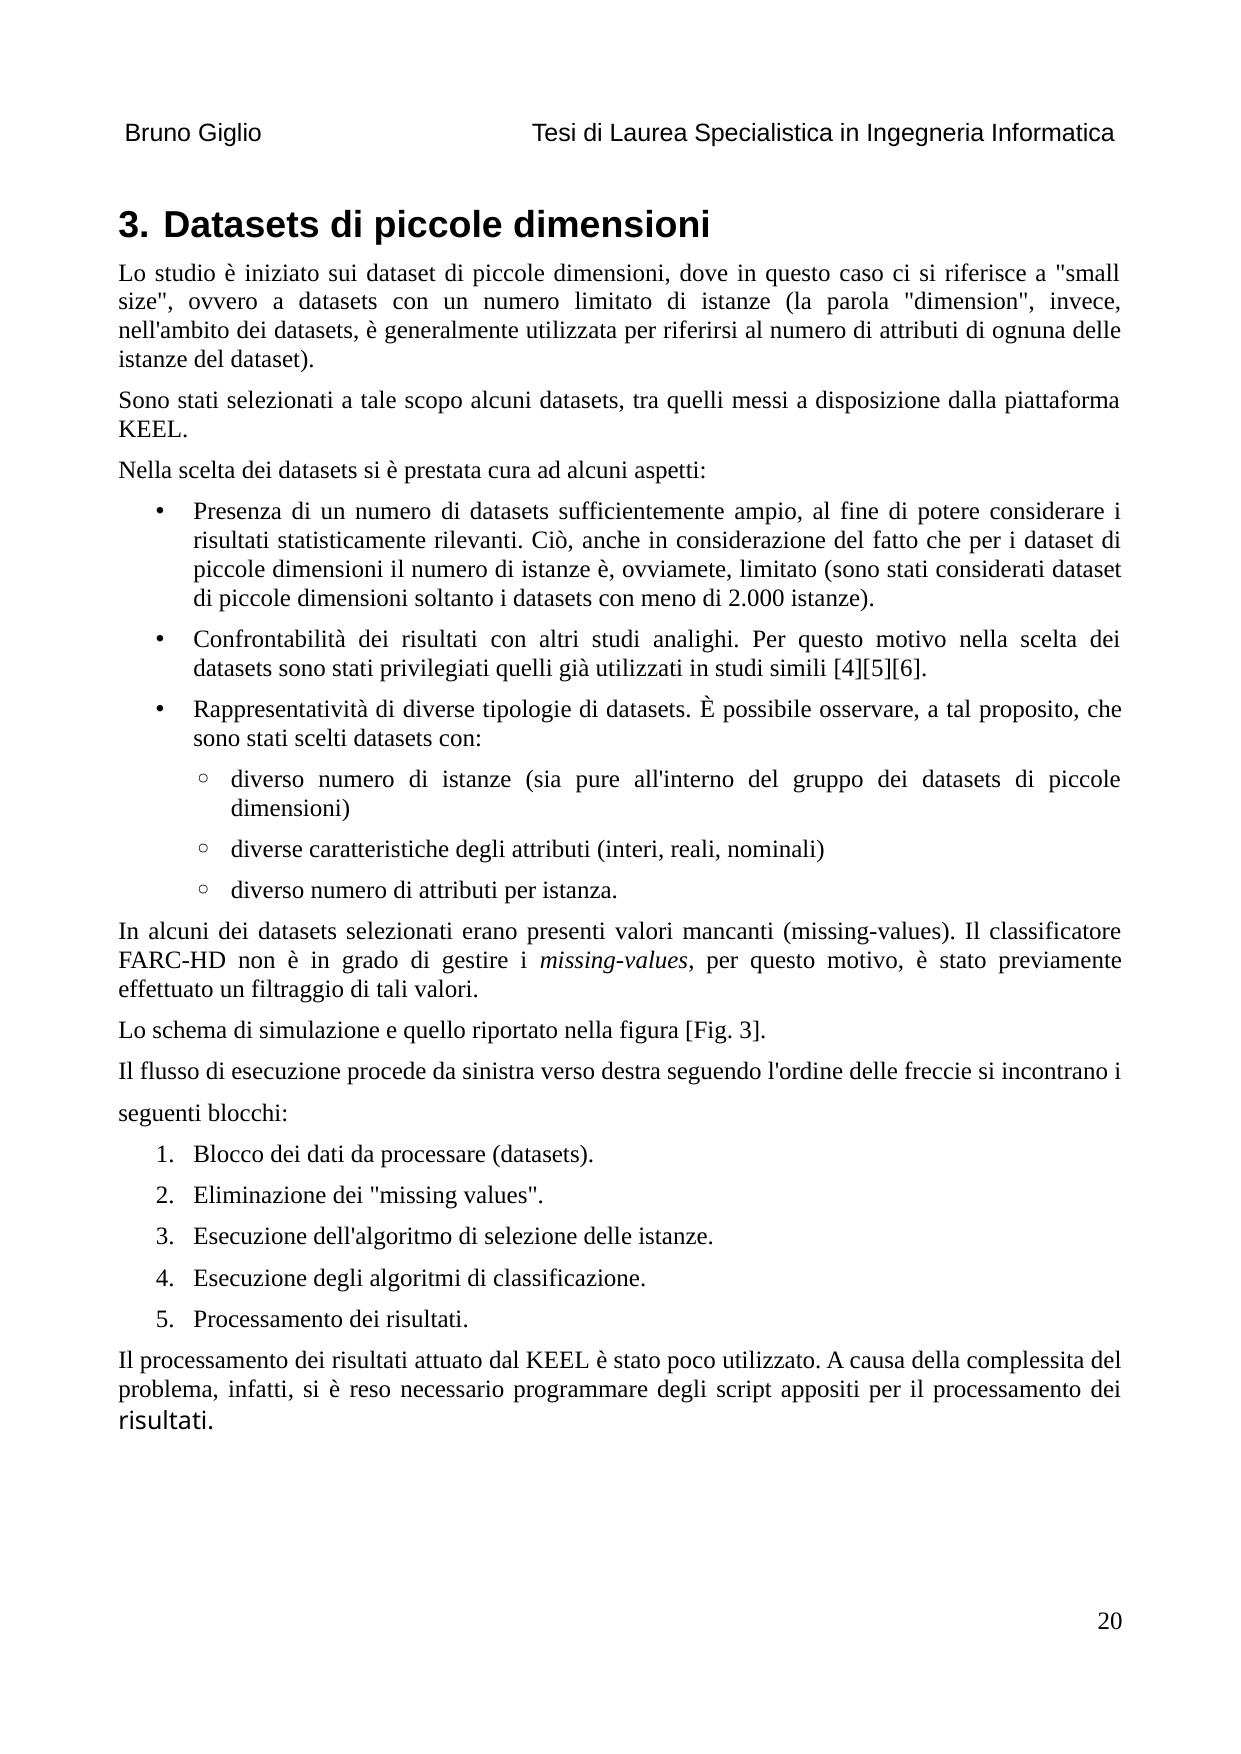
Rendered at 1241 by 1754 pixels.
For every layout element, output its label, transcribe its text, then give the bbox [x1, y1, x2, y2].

list Esecuzione degli algoritmi di classificazione. [156, 1263, 1122, 1291]
list Rappresentatività di diverse tipologie di datasets. È possibile osservare, a tal proposito, che sono stati scelti datasets con: [156, 694, 1122, 751]
list Eliminazione dei "missing values". [156, 1180, 1122, 1209]
list Confrontabilità dei risultati con altri studi analighi. Per questo motivo nella scelta dei datasets sono stati privilegiati quelli già utilizzati in studi simili [4][5][6]. [156, 624, 1122, 681]
text Lo studio è iniziato sui dataset di piccole dimensioni, dove in questo caso ci si riferisce a "small size", ovvero a datasets con un numero limitato di istanze (la parola "dimension", invece, nell'ambito dei datasets, è generalmente utilizzata per riferirsi al numero di attributi di ognuna delle istanze del dataset). [118, 258, 1122, 373]
text In alcuni dei datasets selezionati erano presenti valori mancanti (missing-values). Il classificatore FARC-HD non è in grado di gestire i missing-values, per questo motivo, è stato previamente effettuato un filtraggio di tali valori. [118, 916, 1122, 1003]
subtitle Datasets di piccole dimensioni [118, 202, 1122, 245]
text Il processamento dei risultati attuato dal KEEL è stato poco utilizzato. A causa della complessita del problema, infatti, si è reso necessario programmare degli script appositi per il processamento dei risultati. [118, 1345, 1122, 1437]
text Lo schema di simulazione e quello riportato nella figura [Fig. 3]. [118, 1015, 1122, 1044]
list Esecuzione dell'algoritmo di selezione delle istanze. [156, 1221, 1122, 1250]
list diverso numero di attributi per istanza. [193, 875, 1122, 904]
text Sono stati selezionati a tale scopo alcuni datasets, tra quelli messi a disposizione dalla piattaforma KEEL. [118, 385, 1122, 443]
text Nella scelta dei datasets si è prestata cura ad alcuni aspetti: [118, 455, 1122, 484]
text seguenti blocchi: [118, 1098, 1122, 1126]
text Il flusso di esecuzione procede da sinistra verso destra seguendo l'ordine delle freccie si incontrano i [118, 1056, 1122, 1085]
list Processamento dei risultati. [156, 1304, 1122, 1333]
list diverso numero di istanze (sia pure all'interno del gruppo dei datasets di piccole dimensioni) [193, 764, 1122, 821]
list Blocco dei dati da processare (datasets). [156, 1139, 1122, 1168]
list diverse caratteristiche degli attributi (interi, reali, nominali) [193, 834, 1122, 863]
list Presenza di un numero di datasets sufficientemente ampio, al fine di potere considerare i risultati statisticamente rilevanti. Ciò, anche in considerazione del fatto che per i dataset di piccole dimensioni il numero di istanze è, ovviamete, limitato (sono stati considerati dataset di piccole dimensioni soltanto i datasets con meno di 2.000 istanze). [156, 496, 1122, 611]
